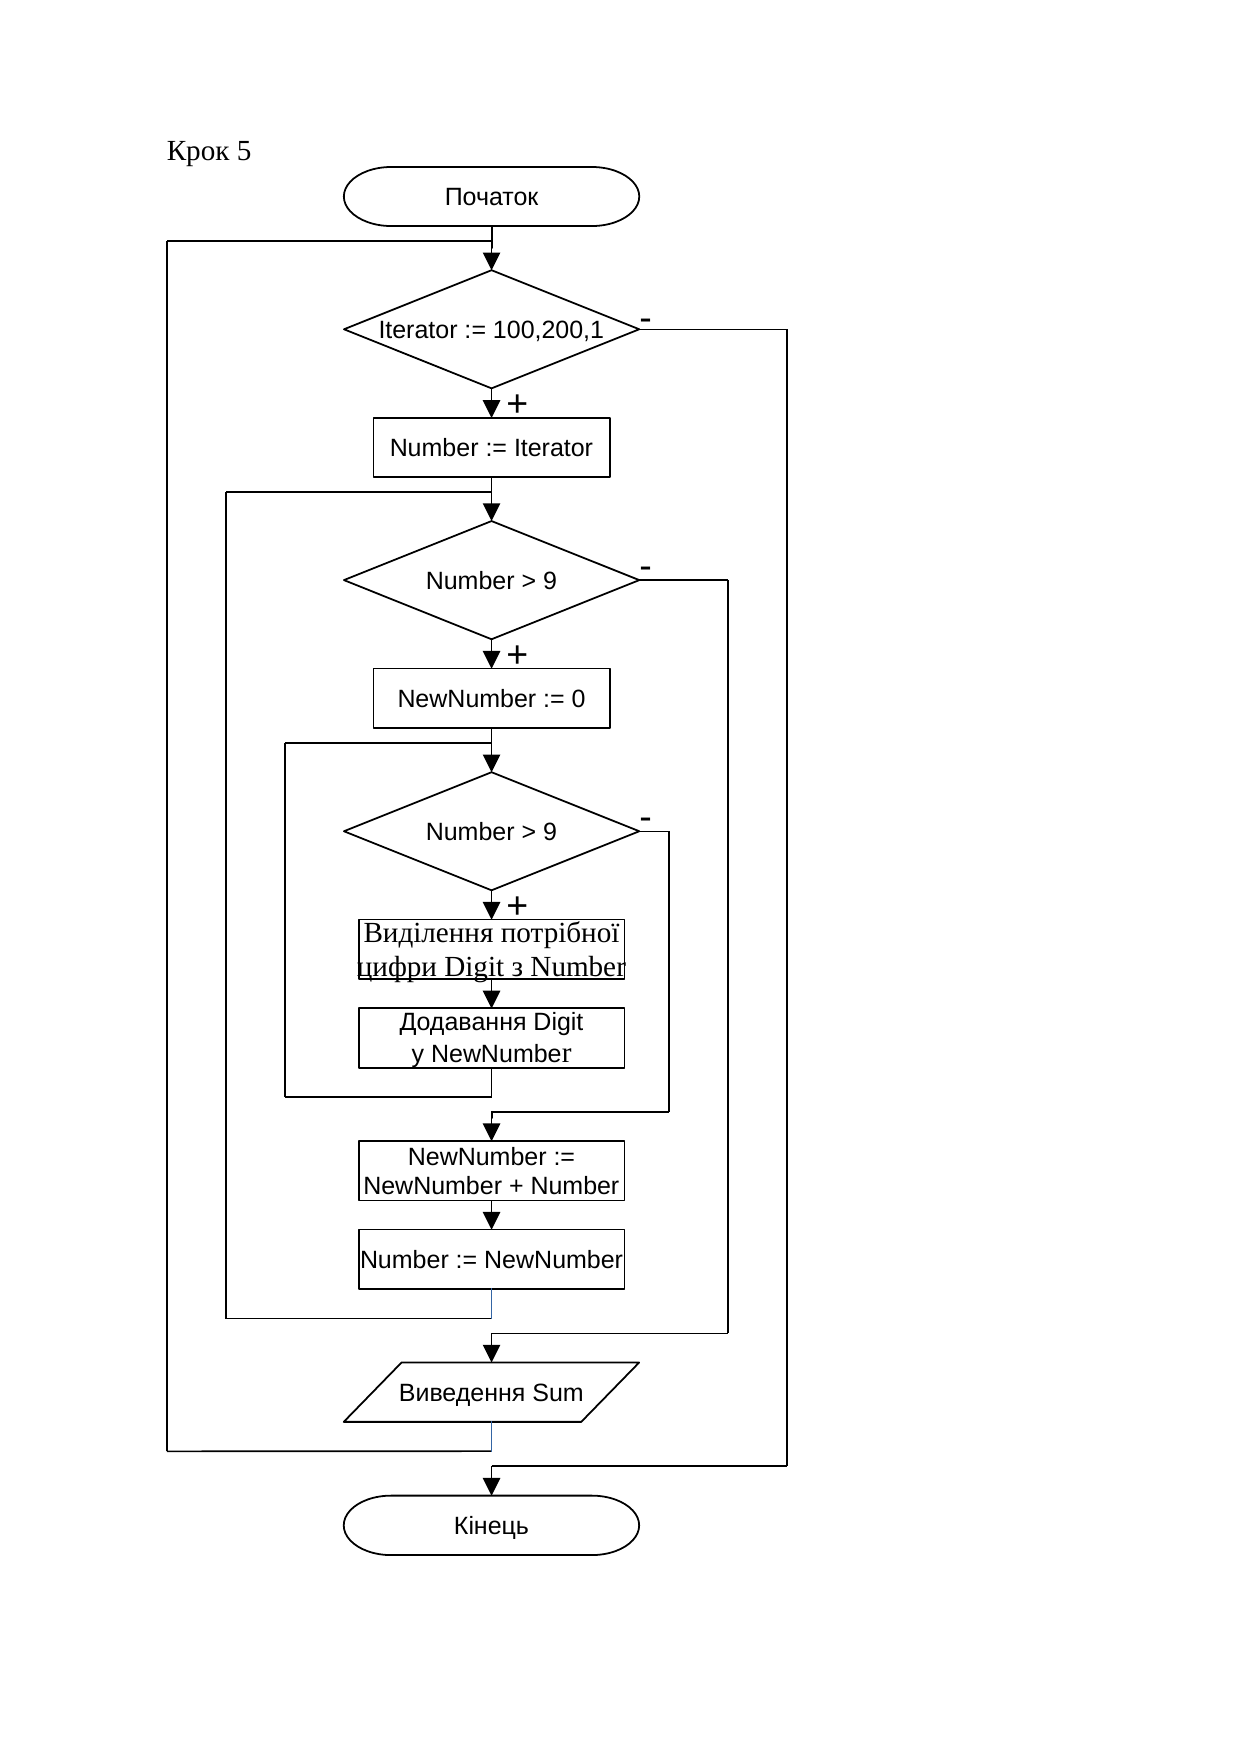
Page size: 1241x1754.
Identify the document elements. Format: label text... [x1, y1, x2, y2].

text Крок 5 [167, 133, 1163, 167]
